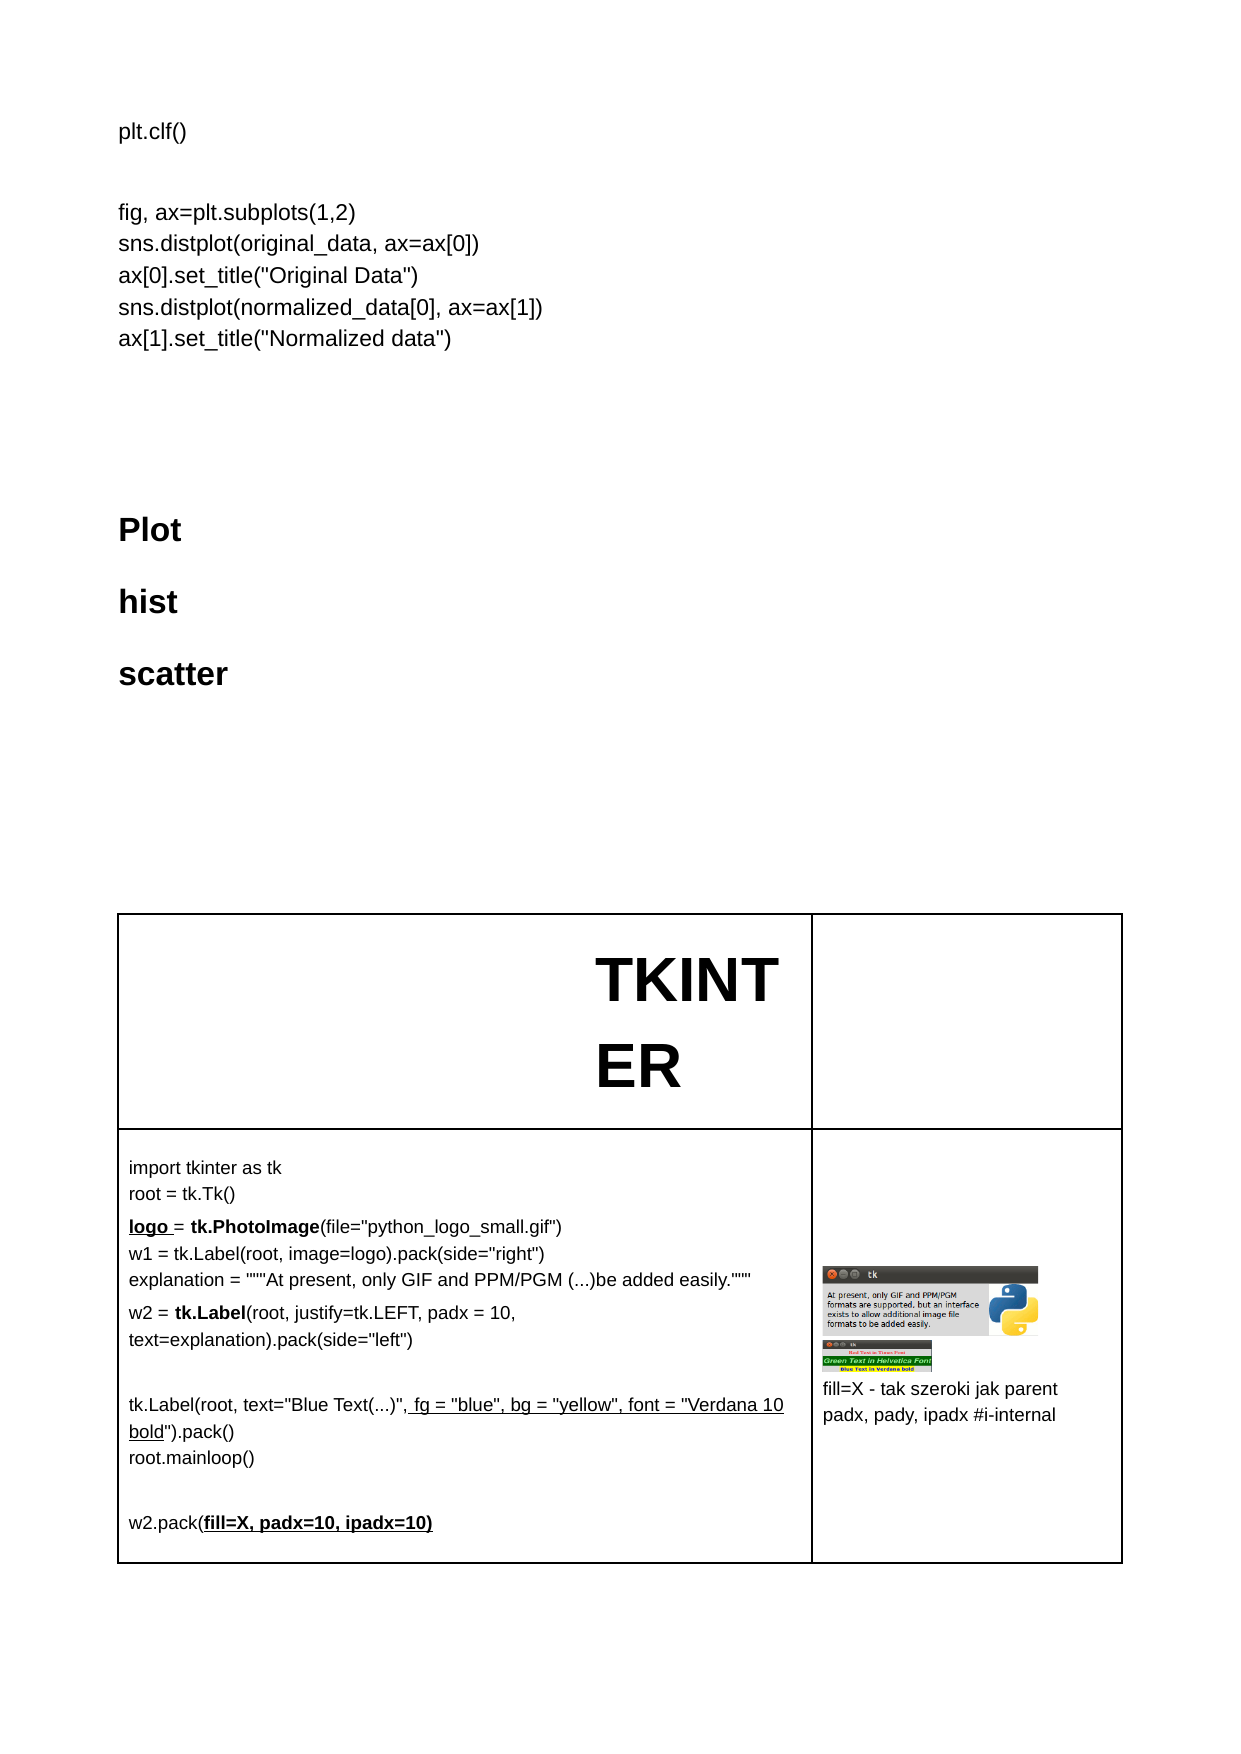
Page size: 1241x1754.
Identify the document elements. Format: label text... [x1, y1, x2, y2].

table_cell fill=X - tak szeroki jak parent padx, pady, ipadx #i-internal [813, 1130, 1121, 1562]
table_header [813, 915, 1121, 1127]
subtitle Plot [118, 510, 1122, 549]
table_header TKINTER [119, 915, 811, 1127]
picture [822, 1340, 932, 1372]
table_cell import tkinter as tk root = tk.Tk() logo = tk.PhotoImage(file="python_logo_small.gif") w1 = tk.Label(root, image=logo).pack(side="right") explanation = """At present, only GIF and PPM/PGM (...)be added easily.""" w2 = tk.Label(root, justify=tk.LEFT, padx = 10, text=explanation).pack(side="left") tk.Label(root, text="Blue Text(...)", fg = "blue", bg = "yellow", font = "Verdana 10 bold").pack() root.mainloop() w2.pack(fill=X, padx=10, ipadx=10) [119, 1130, 811, 1562]
subtitle scatter [118, 654, 1122, 693]
text sns.distplot(original_data, ax=ax[0]) [118, 230, 1105, 257]
text sns.distplot(normalized_data[0], ax=ax[1]) [118, 293, 1105, 320]
text ax[0].set_title("Original Data") [118, 262, 1105, 288]
text plt.clf() [118, 118, 1105, 144]
text fig, ax=plt.subplots(1,2) [118, 199, 1105, 225]
picture [822, 1266, 1039, 1336]
subtitle hist [118, 582, 1122, 621]
text ax[1].set_title("Normalized data") [118, 325, 1105, 351]
